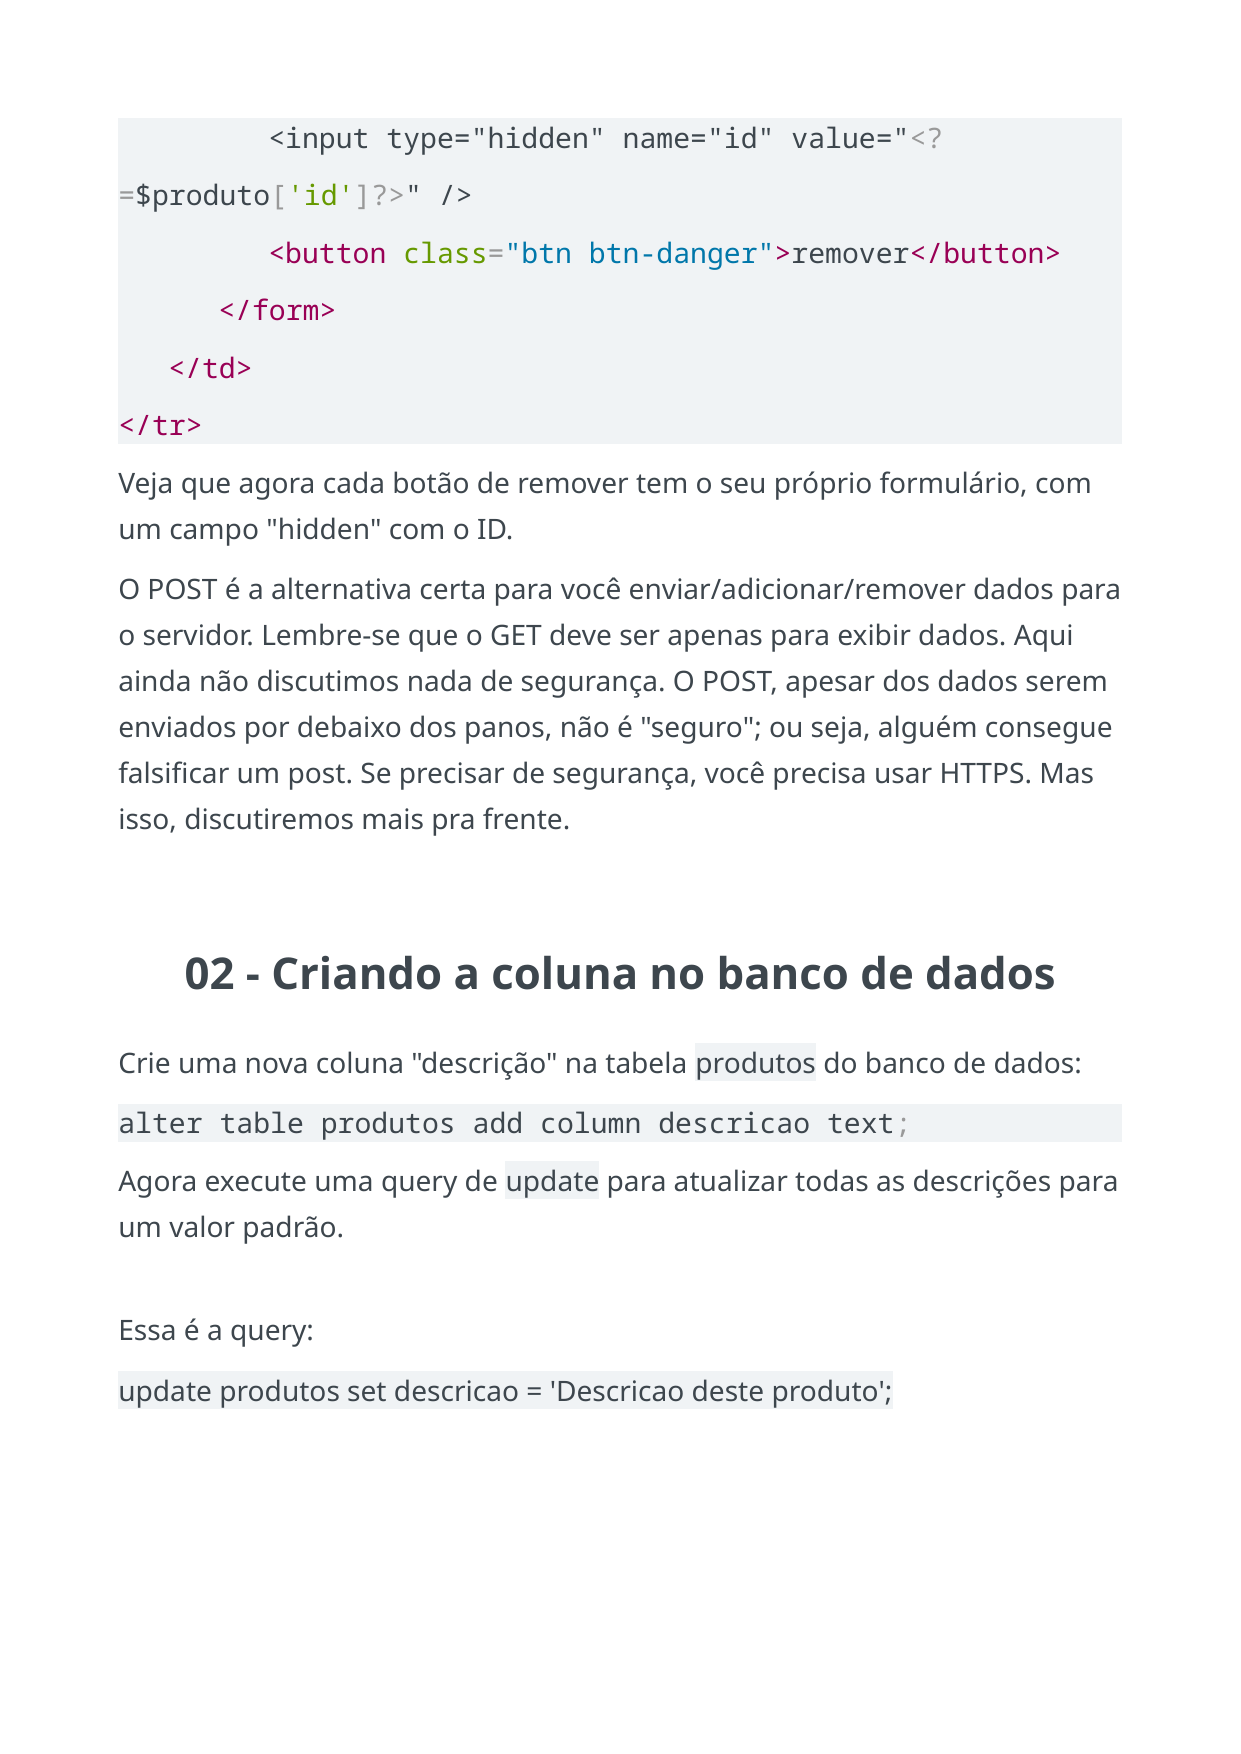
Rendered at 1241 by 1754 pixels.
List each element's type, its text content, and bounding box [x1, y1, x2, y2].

text Crie uma nova coluna "descrição" na tabela produtos do banco de dados: [118, 1043, 1122, 1081]
text </form> [118, 291, 1122, 329]
subtitle 02 - Criando a coluna no banco de dados [118, 942, 1122, 1002]
text </td> [118, 348, 1122, 386]
text Essa é a query: [118, 1311, 1122, 1349]
text Veja que agora cada botão de remover tem o seu próprio formulário, com um campo "hidden" com o ID. [118, 463, 1122, 547]
text <input type="hidden" name="id" value="<?=$produto['id']?>" /> [118, 118, 1122, 214]
text </tr> [118, 406, 1122, 444]
text update produtos set descricao = 'Descricao deste produto'; [118, 1371, 1122, 1409]
text O POST é a alternativa certa para você enviar/adicionar/remover dados para o servidor. Lembre-se que o GET deve ser apenas para exibir dados. Aqui ainda não discutimos nada de segurança. O POST, apesar dos dados serem enviados por debaixo dos panos, não é "seguro"; ou seja, alguém consegue falsificar um post. Se precisar de segurança, você precisa usar HTTPS. Mas isso, discutiremos mais pra frente. [118, 569, 1122, 838]
text Agora execute uma query de update para atualizar todas as descrições para um valor padrão. [118, 1161, 1122, 1245]
text <button class="btn btn-danger">remover</button> [118, 233, 1122, 271]
text alter table produtos add column descricao text; [118, 1104, 1122, 1142]
